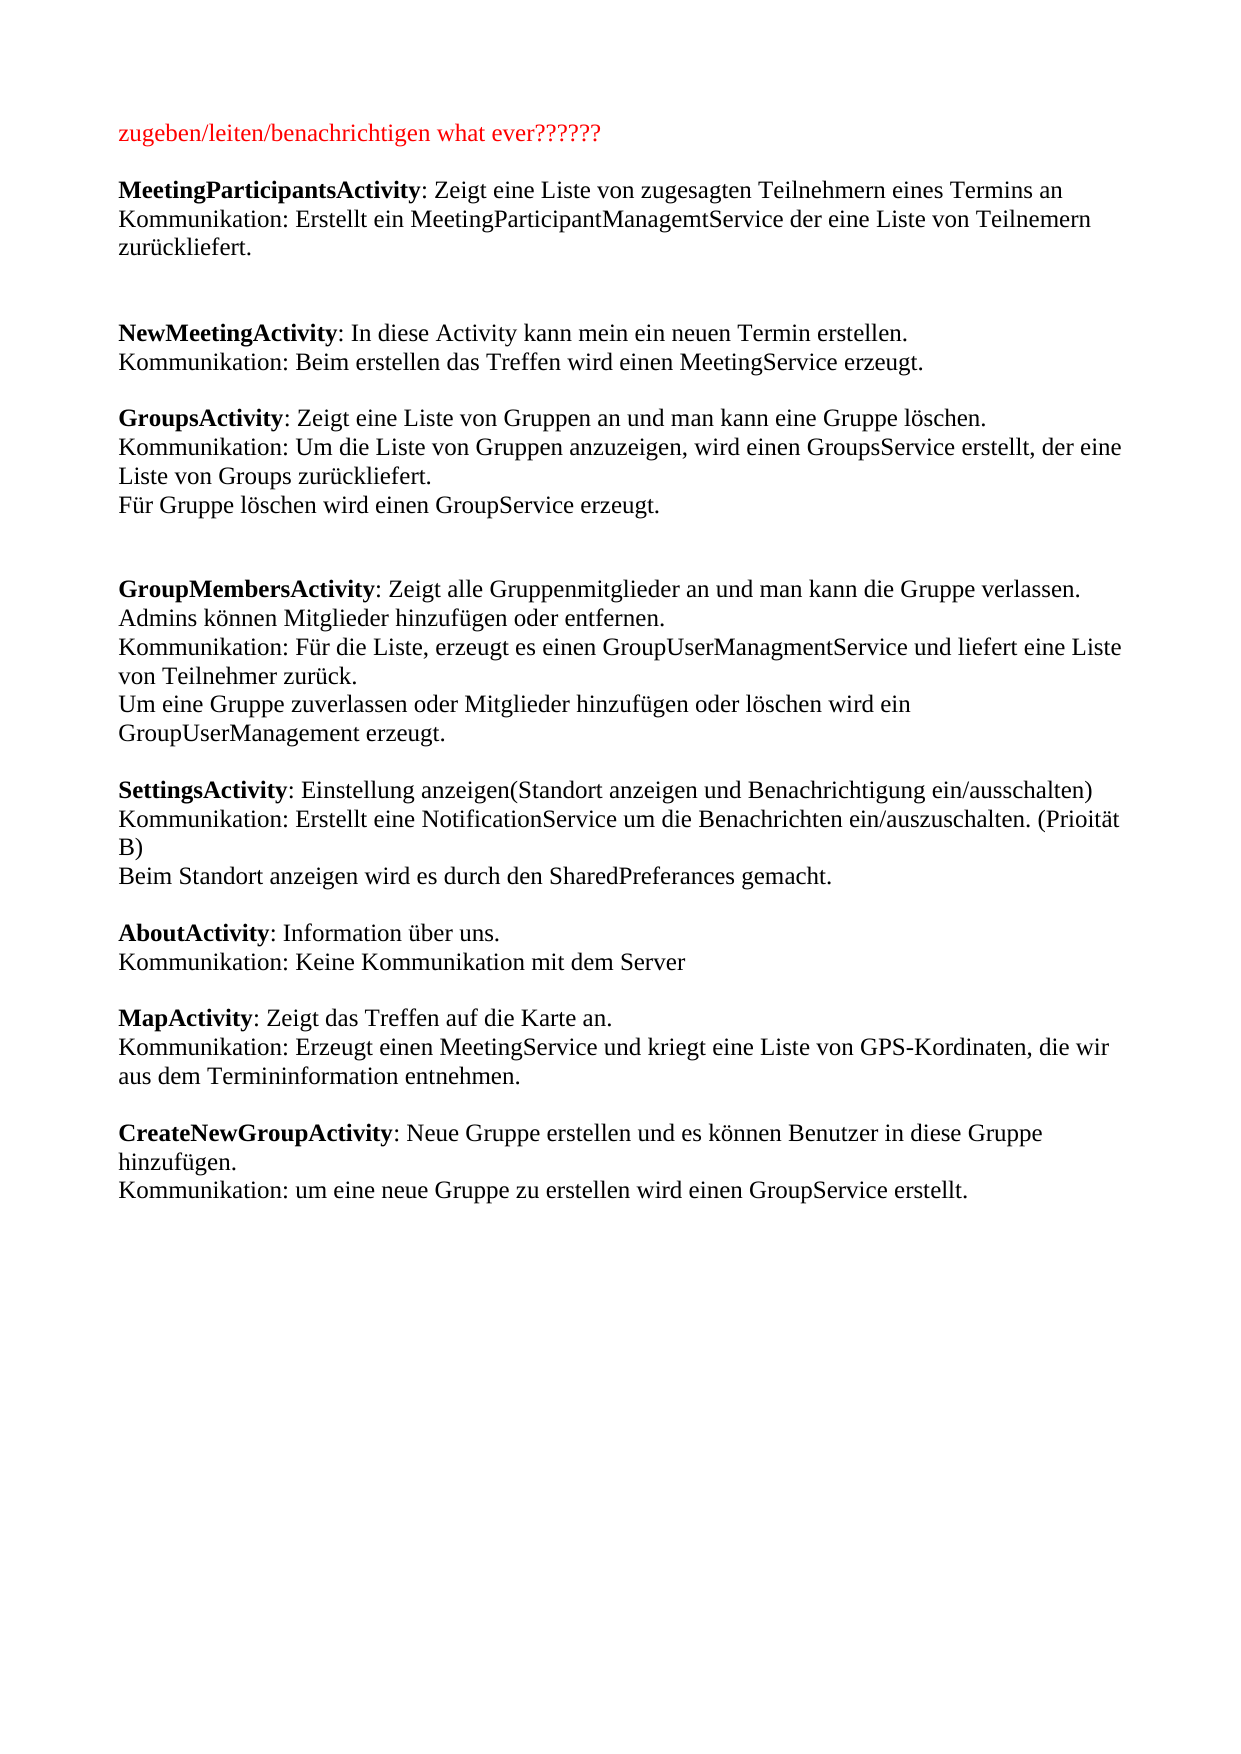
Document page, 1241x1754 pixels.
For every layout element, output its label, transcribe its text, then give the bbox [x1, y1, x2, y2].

text Um eine Gruppe zuverlassen oder Mitglieder hinzufügen oder löschen wird ein GroupUserManagement erzeugt. [118, 689, 1122, 747]
text MapActivity: Zeigt das Treffen auf die Karte an. [118, 1003, 1122, 1032]
text Kommunikation: Erstellt eine NotificationService um die Benachrichten ein/auszuschalten. (Prioität B) [118, 804, 1122, 861]
text zugeben/leiten/benachrichtigen what ever?????? [118, 118, 1122, 147]
text GroupMembersActivity: Zeigt alle Gruppenmitglieder an und man kann die Gruppe verlassen. [118, 574, 1122, 603]
text GroupsActivity: Zeigt eine Liste von Gruppen an und man kann eine Gruppe löschen. [118, 403, 1122, 432]
text Für Gruppe löschen wird einen GroupService erzeugt. [118, 490, 1122, 518]
text NewMeetingActivity: In diese Activity kann mein ein neuen Termin erstellen. [118, 318, 1122, 347]
text Kommunikation: Für die Liste, erzeugt es einen GroupUserManagmentService und liefert eine Liste von Teilnehmer zurück. [118, 632, 1122, 689]
text MeetingParticipantsActivity: Zeigt eine Liste von zugesagten Teilnehmern eines Termins an [118, 175, 1122, 204]
text Kommunikation: Erstellt ein MeetingParticipantManagemtService der eine Liste von Teilnemern zurückliefert. [118, 204, 1122, 261]
text Beim Standort anzeigen wird es durch den SharedPreferances gemacht. [118, 861, 1122, 890]
text Kommunikation: Keine Kommunikation mit dem Server [118, 947, 1122, 976]
text Kommunikation: um eine neue Gruppe zu erstellen wird einen GroupService erstellt. [118, 1175, 1122, 1204]
text Kommunikation: Um die Liste von Gruppen anzuzeigen, wird einen GroupsService erstellt, der eine Liste von Groups zurückliefert. [118, 432, 1122, 490]
text CreateNewGroupActivity: Neue Gruppe erstellen und es können Benutzer in diese Gruppe hinzufügen. [118, 1118, 1122, 1175]
text Kommunikation: Beim erstellen das Treffen wird einen MeetingService erzeugt. [118, 347, 1122, 375]
text AboutActivity: Information über uns. [118, 918, 1122, 947]
text Admins können Mitglieder hinzufügen oder entfernen. [118, 603, 1122, 632]
text SettingsActivity: Einstellung anzeigen(Standort anzeigen und Benachrichtigung ein/ausschalten) [118, 775, 1122, 804]
text Kommunikation: Erzeugt einen MeetingService und kriegt eine Liste von GPS-Kordinaten, die wir aus dem Termininformation entnehmen. [118, 1032, 1122, 1090]
